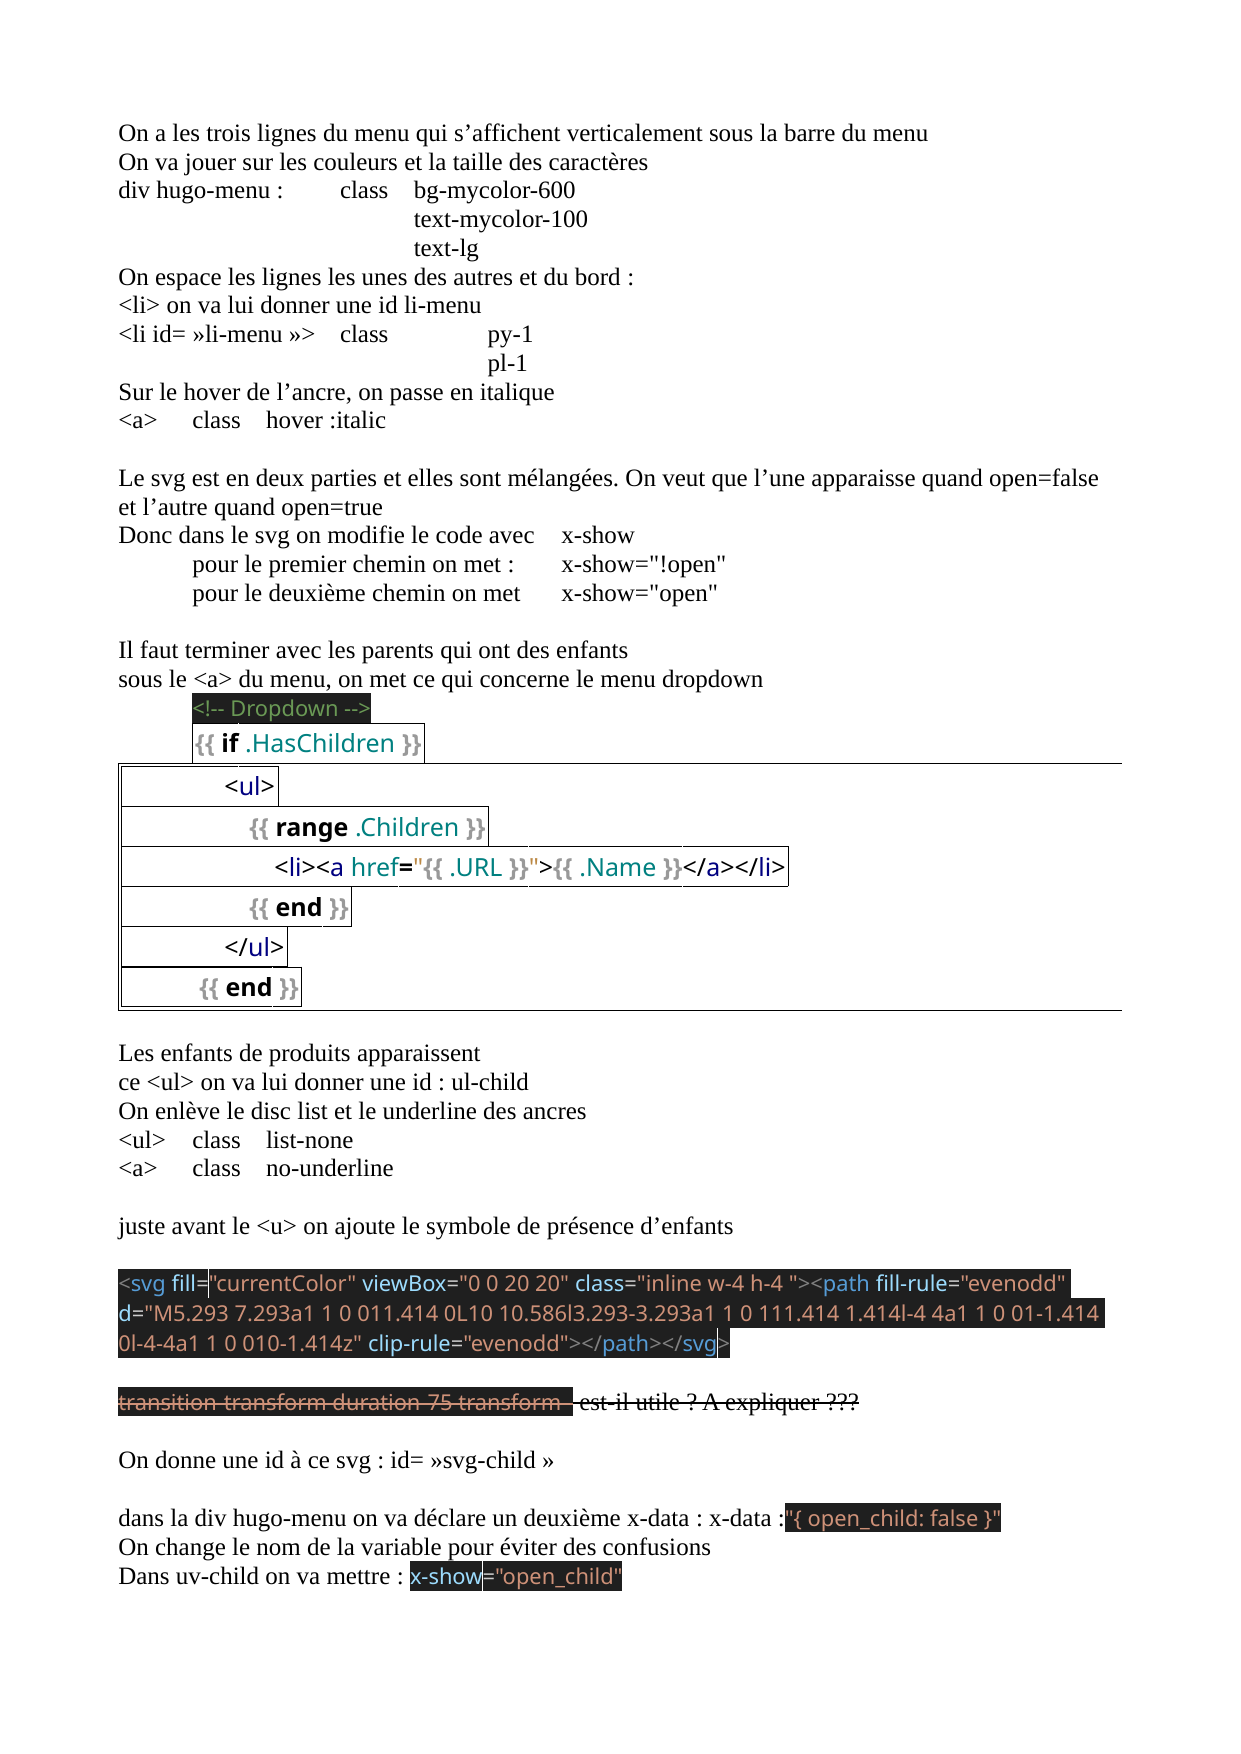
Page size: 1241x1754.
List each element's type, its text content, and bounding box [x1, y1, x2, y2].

text [425, 723, 1122, 763]
text text-mycolor-100 [118, 204, 1122, 233]
text text-lg [118, 233, 1122, 262]
text ce <ul> on va lui donner une id : ul-child [118, 1067, 1122, 1096]
text [288, 923, 1122, 963]
text {{ end }} [122, 887, 351, 923]
text Sur le hover de l’ancre, on passe en italique [118, 377, 1122, 406]
text <li><a href="{{ .URL }}">{{ .Name }}</a></li> [489, 843, 1122, 883]
text On espace les lignes les unes des autres et du bord : [118, 262, 1122, 291]
text <!-- Dropdown --> [118, 693, 1122, 723]
text </ul> [122, 927, 287, 963]
text pl-1 [118, 348, 1122, 377]
text sous le <a> du menu, on met ce qui concerne le menu dropdown [118, 664, 1122, 693]
text On donne une id à ce svg : id= »svg-child » [118, 1445, 1122, 1474]
text On va jouer sur les couleurs et la taille des caractères [118, 147, 1122, 176]
text On change le nom de la variable pour éviter des confusions [118, 1532, 1122, 1561]
text [352, 883, 1122, 923]
text Dans uv-child on va mettre : x-show="open_child" [118, 1561, 1122, 1591]
text {{ end }} [119, 963, 1122, 1010]
text Le svg est en deux parties et elles sont mélangées. On veut que l’une apparaisse quand open=false et l’autre quand open=true [118, 463, 1122, 521]
text Donc dans le svg on modifie le code avec x-show [118, 521, 1122, 549]
text {{ range .Children }} [122, 807, 488, 843]
text <li id= »li-menu »> class py-1 [118, 319, 1122, 348]
text <li> on va lui donner une id li-menu [118, 291, 1122, 319]
text <ul> class list-none [118, 1125, 1122, 1153]
text div hugo-menu : class bg-mycolor-600 [118, 176, 1122, 204]
text pour le deuxième chemin on met x-show="open" [118, 578, 1122, 607]
text Il faut terminer avec les parents qui ont des enfants [118, 636, 1122, 664]
text Les enfants de produits apparaissent [118, 1038, 1122, 1067]
text [118, 723, 192, 763]
text <svg fill="currentColor" viewBox="0 0 20 20" class="inline w-4 h-4 "><path fill-rule="evenodd" d="M5.293 7.293a1 1 0 011.414 0L10 10.586l3.293-3.293a1 1 0 111.414 1.414l-4 4a1 1 0 01-1.414 0l-4-4a1 1 0 010-1.414z" clip-rule="evenodd"></path></svg> [118, 1268, 1122, 1358]
text {{ range .Children }} [279, 803, 1122, 843]
text {{ if .HasChildren }} [193, 724, 424, 763]
text <ul> [119, 764, 1122, 803]
text <li><a href="{{ .URL }}">{{ .Name }}</a></li> [122, 847, 788, 883]
text <a> class hover :italic [118, 406, 1122, 434]
text <a> class no-underline [118, 1153, 1122, 1182]
text juste avant le <u> on ajoute le symbole de présence d’enfants [118, 1211, 1122, 1240]
text On enlève le disc list et le underline des ancres [118, 1096, 1122, 1125]
text On a les trois lignes du menu qui s’affichent verticalement sous la barre du menu [118, 118, 1122, 147]
text pour le premier chemin on met : x-show="!open" [118, 549, 1122, 578]
text transition-transform duration-75 transform est-il utile ? A expliquer ??? [118, 1387, 1122, 1416]
text dans la div hugo-menu on va déclare un deuxième x-data : x-data :"{ open_child: false }" [118, 1503, 1122, 1532]
